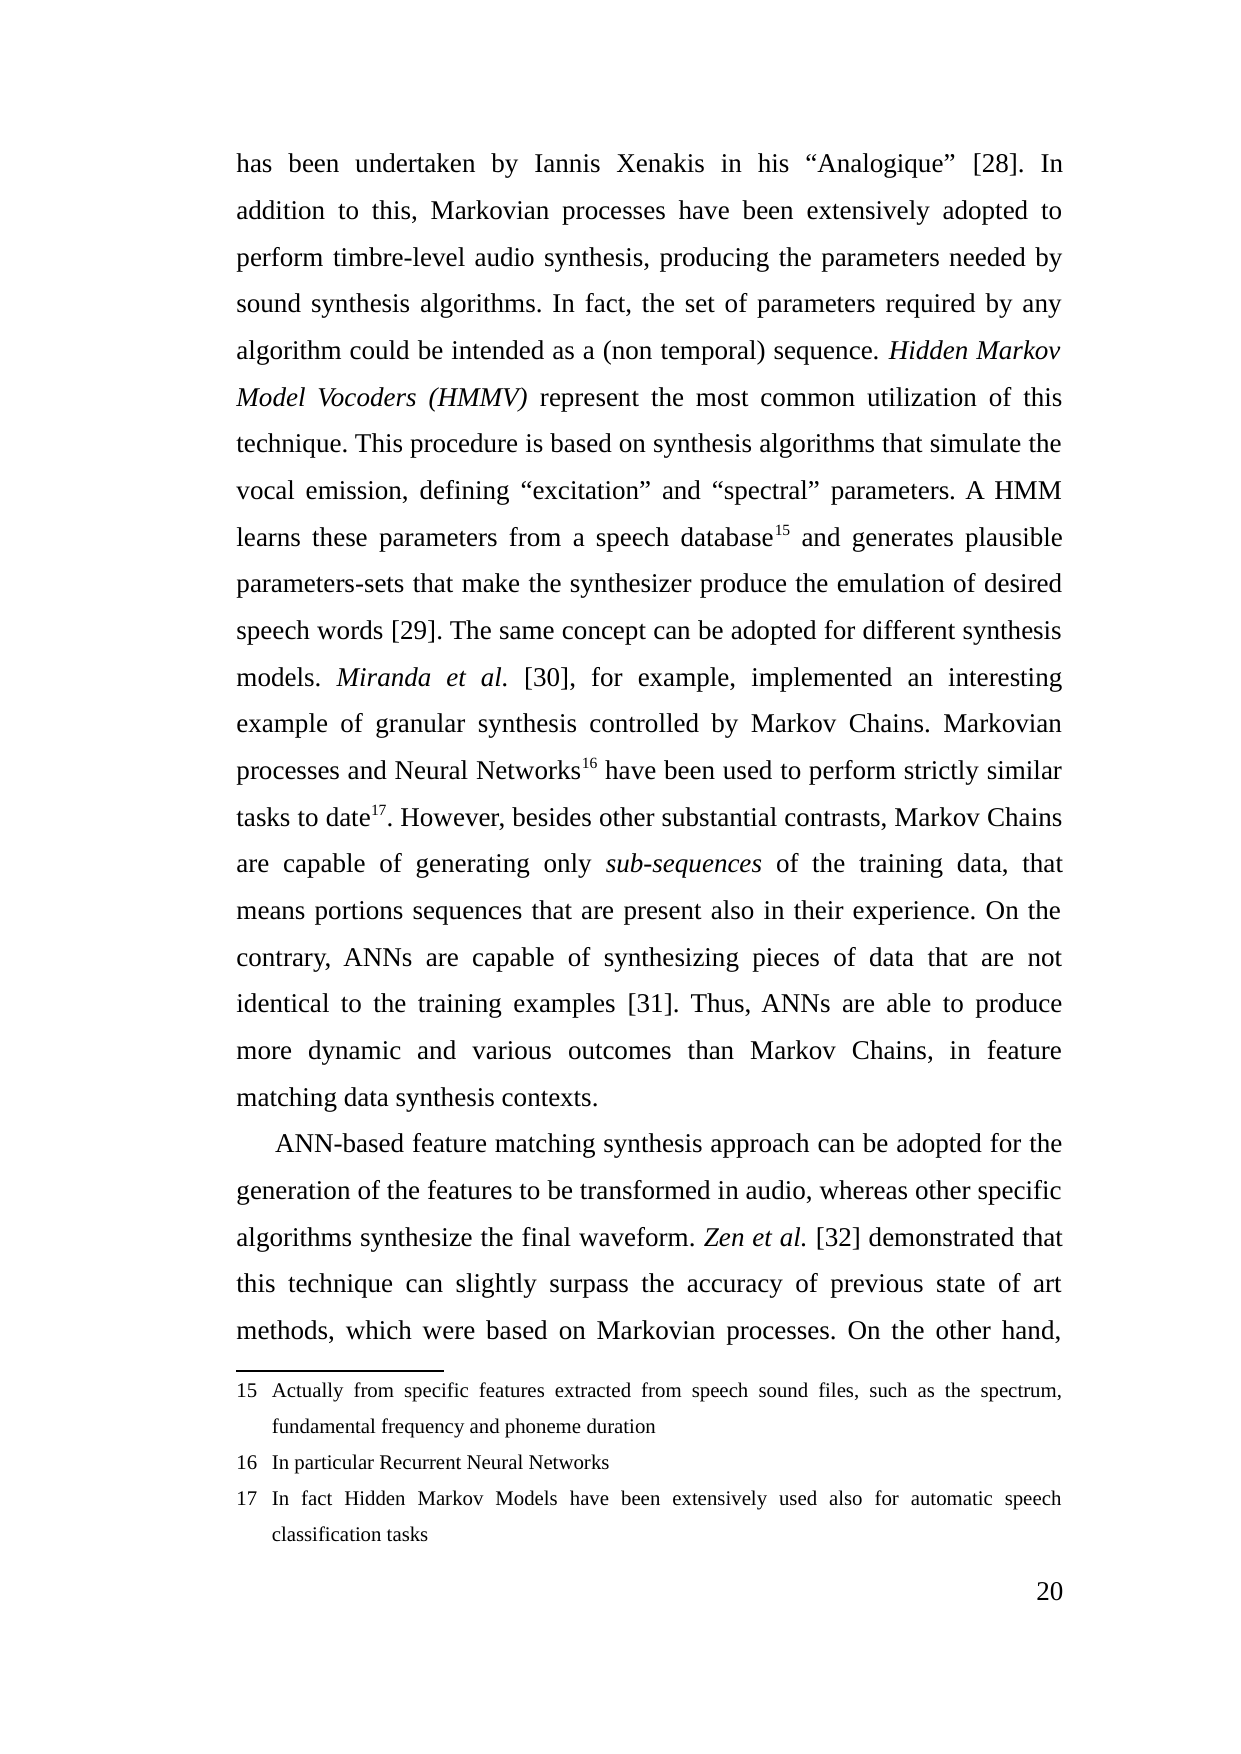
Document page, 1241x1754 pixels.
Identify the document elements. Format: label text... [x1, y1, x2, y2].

text Actually from specific features extracted from speech sound files, such as the spectrum, fundamental frequency and phoneme duration [236, 1377, 1063, 1438]
text In particular Recurrent Neural Networks [236, 1449, 1063, 1474]
text In fact Hidden Markov Models have been extensively used also for automatic speech classification tasks [236, 1486, 1063, 1546]
text has been undertaken by Iannis Xenakis in his “Analogique” [28]. In addition to this, Markovian processes have been extensively adopted to perform timbre-level audio synthesis, producing the parameters needed by sound synthesis algorithms. In fact, the set of parameters required by any algorithm could be intended as a (non temporal) sequence. Hidden Markov Model Vocoders (HMMV) represent the most common utilization of this technique. This procedure is based on synthesis algorithms that simulate the vocal emission, defining “excitation” and “spectral” parameters. A HMM learns these parameters from a speech database and generates plausible parameters-sets that make the synthesizer produce the emulation of desired speech words [29]. The same concept can be adopted for different synthesis models. Miranda et al. [30], for example, implemented an interesting example of granular synthesis controlled by Markov Chains. Markovian processes and Neural Networks have been used to perform strictly similar tasks to date. However, besides other substantial contrasts, Markov Chains are capable of generating only sub-sequences of the training data, that means portions sequences that are present also in their experience. On the contrary, ANNs are capable of synthesizing pieces of data that are not identical to the training examples [31]. Thus, ANNs are able to produce more dynamic and various outcomes than Markov Chains, in feature matching data synthesis contexts. [236, 148, 1063, 1112]
text ANN-based feature matching synthesis approach can be adopted for the generation of the features to be transformed in audio, whereas other specific algorithms synthesize the final waveform. Zen et al. [32] demonstrated that this technique can slightly surpass the accuracy of previous state of art methods, which were based on Markovian processes. On the other hand, [236, 1128, 1063, 1345]
